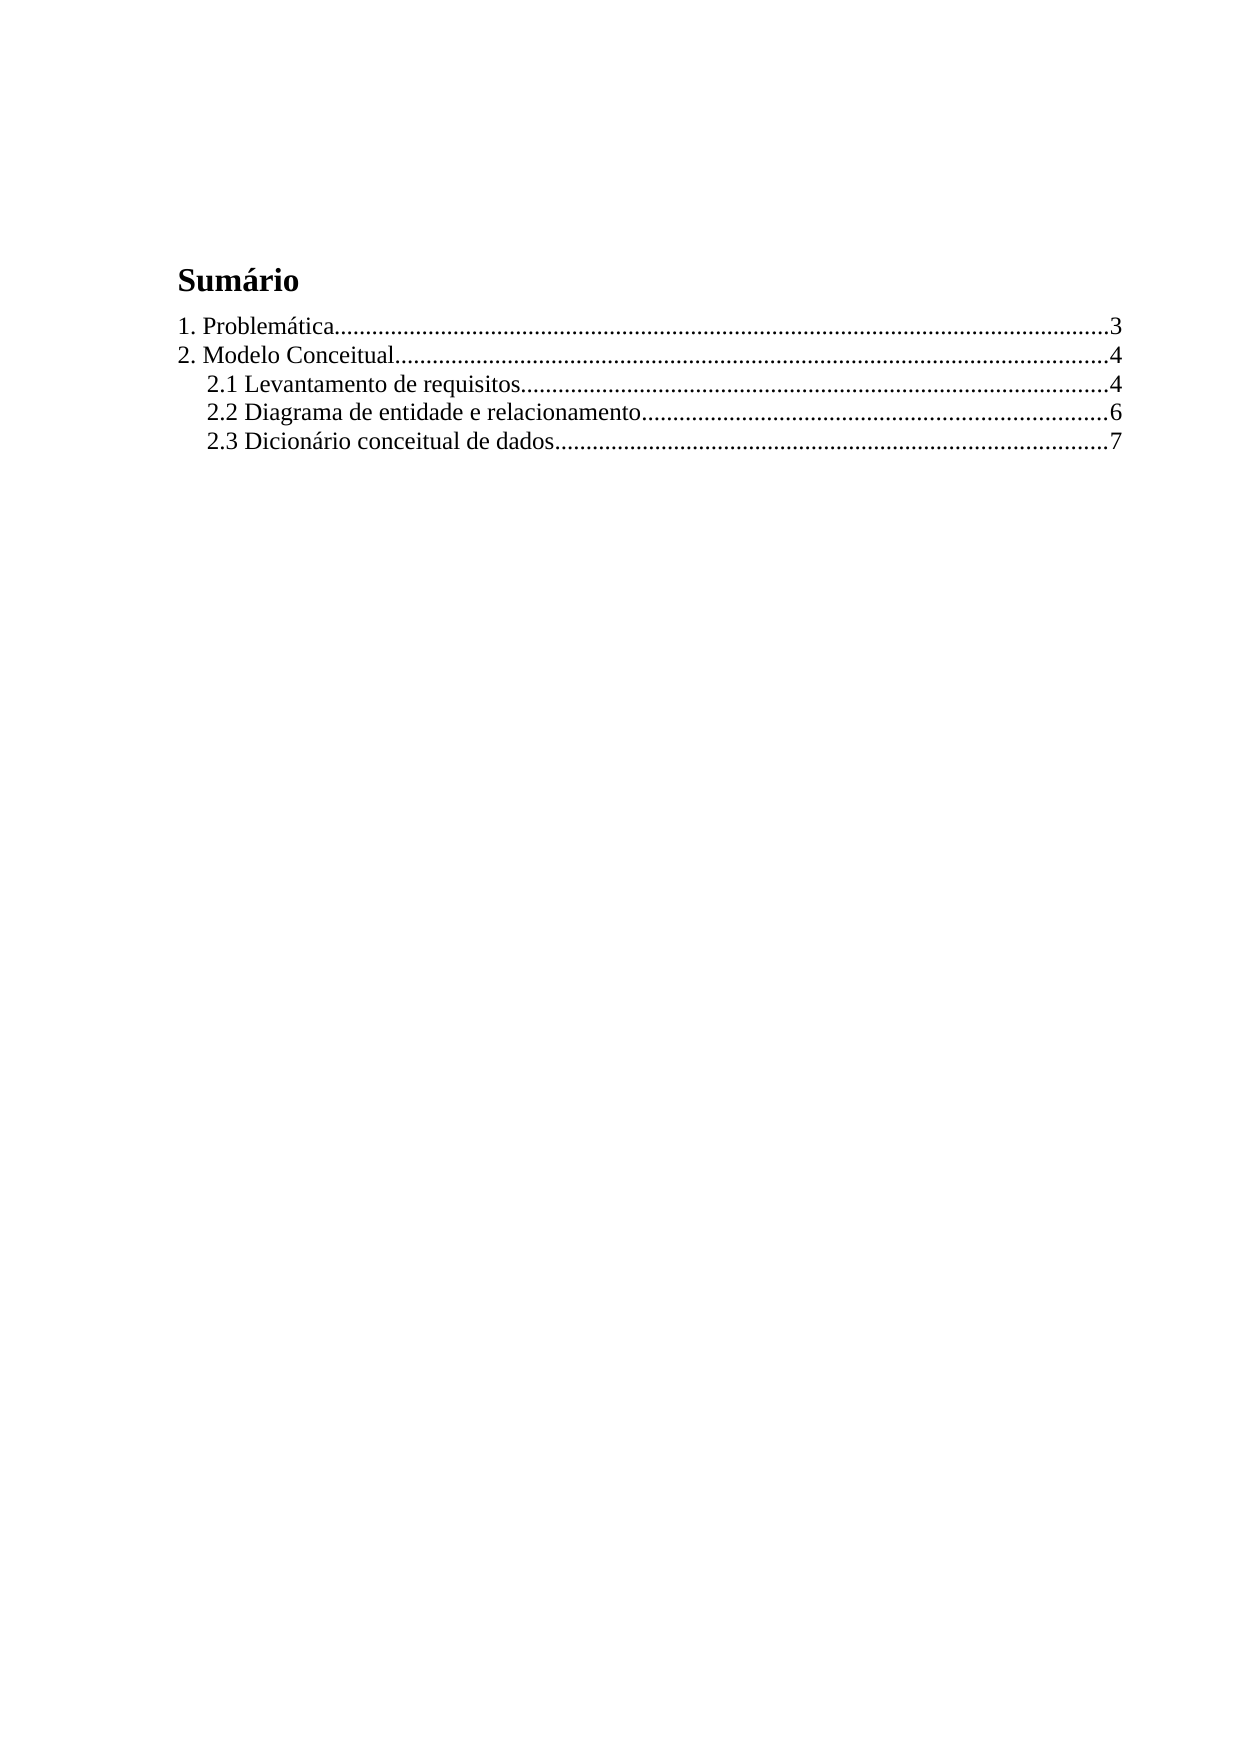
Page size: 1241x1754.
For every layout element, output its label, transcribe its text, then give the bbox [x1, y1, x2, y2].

subtitle Sumário [177, 260, 1122, 299]
text 2.3 Dicionário conceitual de dados. 7 [207, 426, 1122, 455]
text 2.2 Diagrama de entidade e relacionamento 6 [207, 397, 1122, 426]
text 2. Modelo Conceitual 4 [177, 340, 1122, 369]
text 1. Problemática 3 [177, 311, 1122, 340]
text 2.1 Levantamento de requisitos 4 [207, 369, 1122, 397]
